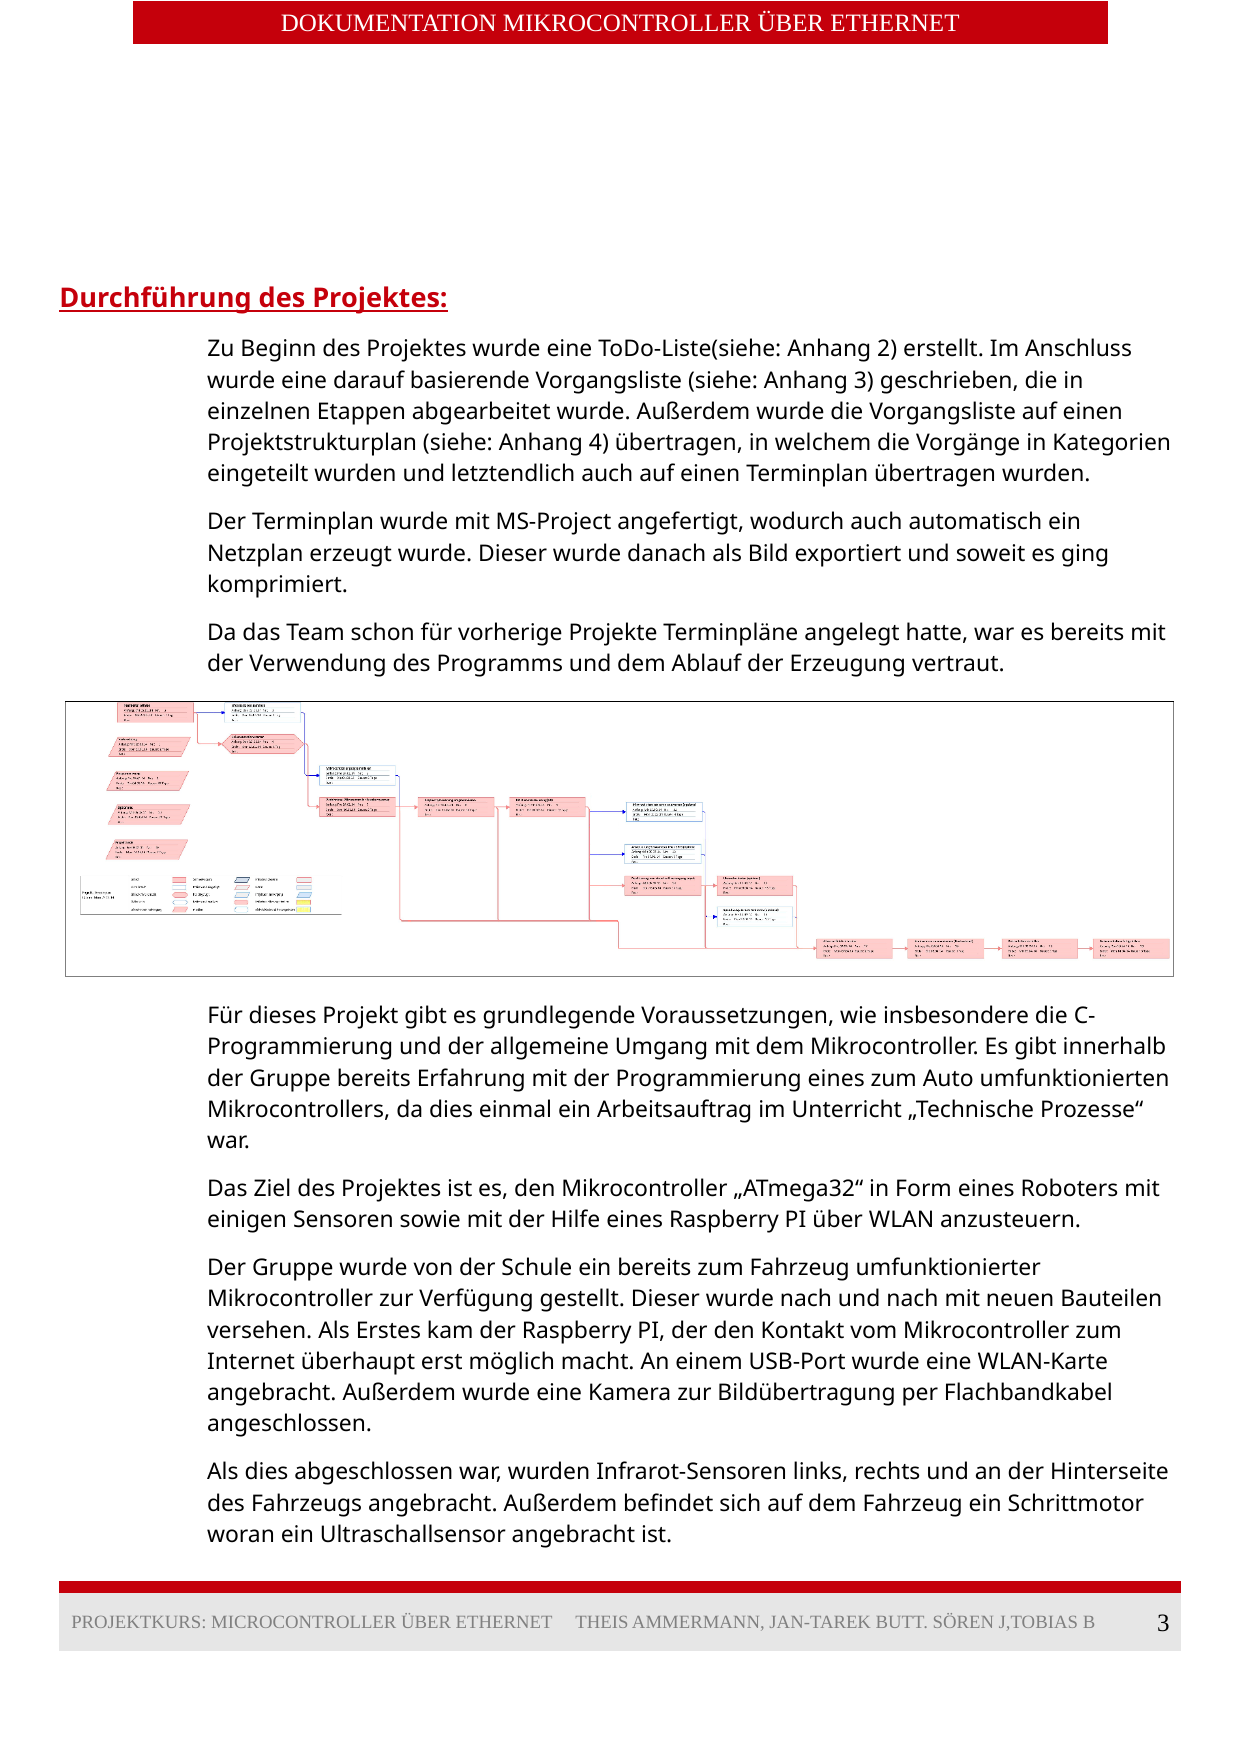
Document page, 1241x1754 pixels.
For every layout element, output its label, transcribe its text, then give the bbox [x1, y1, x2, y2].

text Zu Beginn des Projektes wurde eine ToDo-Liste(siehe: Anhang 2) erstellt. Im Anschluss wurde eine darauf basierende Vorgangsliste (siehe: Anhang 3) geschrieben, die in einzelnen Etappen abgearbeitet wurde. Außerdem wurde die Vorgangsliste auf einen Projektstrukturplan (siehe: Anhang 4) übertragen, in welchem die Vorgänge in Kategorien eingeteilt wurden und letztendlich auch auf einen Terminplan übertragen wurden. [207, 332, 1181, 488]
text Als dies abgeschlossen war, wurden Infrarot-Sensoren links, rechts und an der Hinterseite des Fahrzeugs angebracht. Außerdem befindet sich auf dem Fahrzeug ein Schrittmotor woran ein Ultraschallsensor angebracht ist. [207, 1455, 1181, 1549]
text Das Ziel des Projektes ist es, den Mikrocontroller „ATmega32“ in Form eines Roboters mit einigen Sensoren sowie mit der Hilfe eines Raspberry PI über WLAN anzusteuern. [207, 1172, 1181, 1234]
picture [59, 694, 1180, 983]
text Da das Team schon für vorherige Projekte Terminpläne angelegt hatte, war es bereits mit der Verwendung des Programms und dem Ablauf der Erzeugung vertraut. [207, 616, 1181, 678]
text Für dieses Projekt gibt es grundlegende Voraussetzungen, wie insbesondere die C-Programmierung und der allgemeine Umgang mit dem Mikrocontroller. Es gibt innerhalb der Gruppe bereits Erfahrung mit der Programmierung eines zum Auto umfunktionierten Mikrocontrollers, da dies einmal ein Arbeitsauftrag im Unterricht „Technische Prozesse“ war. [207, 999, 1181, 1155]
text Der Gruppe wurde von der Schule ein bereits zum Fahrzeug umfunktionierter Mikrocontroller zur Verfügung gestellt. Dieser wurde nach und nach mit neuen Bauteilen versehen. Als Erstes kam der Raspberry PI, der den Kontakt vom Mikrocontroller zum Internet überhaupt erst möglich macht. An einem USB-Port wurde eine WLAN-Karte angebracht. Außerdem wurde eine Kamera zur Bildübertragung per Flachbandkabel angeschlossen. [207, 1251, 1181, 1438]
text Der Terminplan wurde mit MS-Project angefertigt, wodurch auch automatisch ein Netzplan erzeugt wurde. Dieser wurde danach als Bild exportiert und soweit es ging komprimiert. [207, 505, 1181, 599]
text Durchführung des Projektes: [59, 279, 1181, 316]
